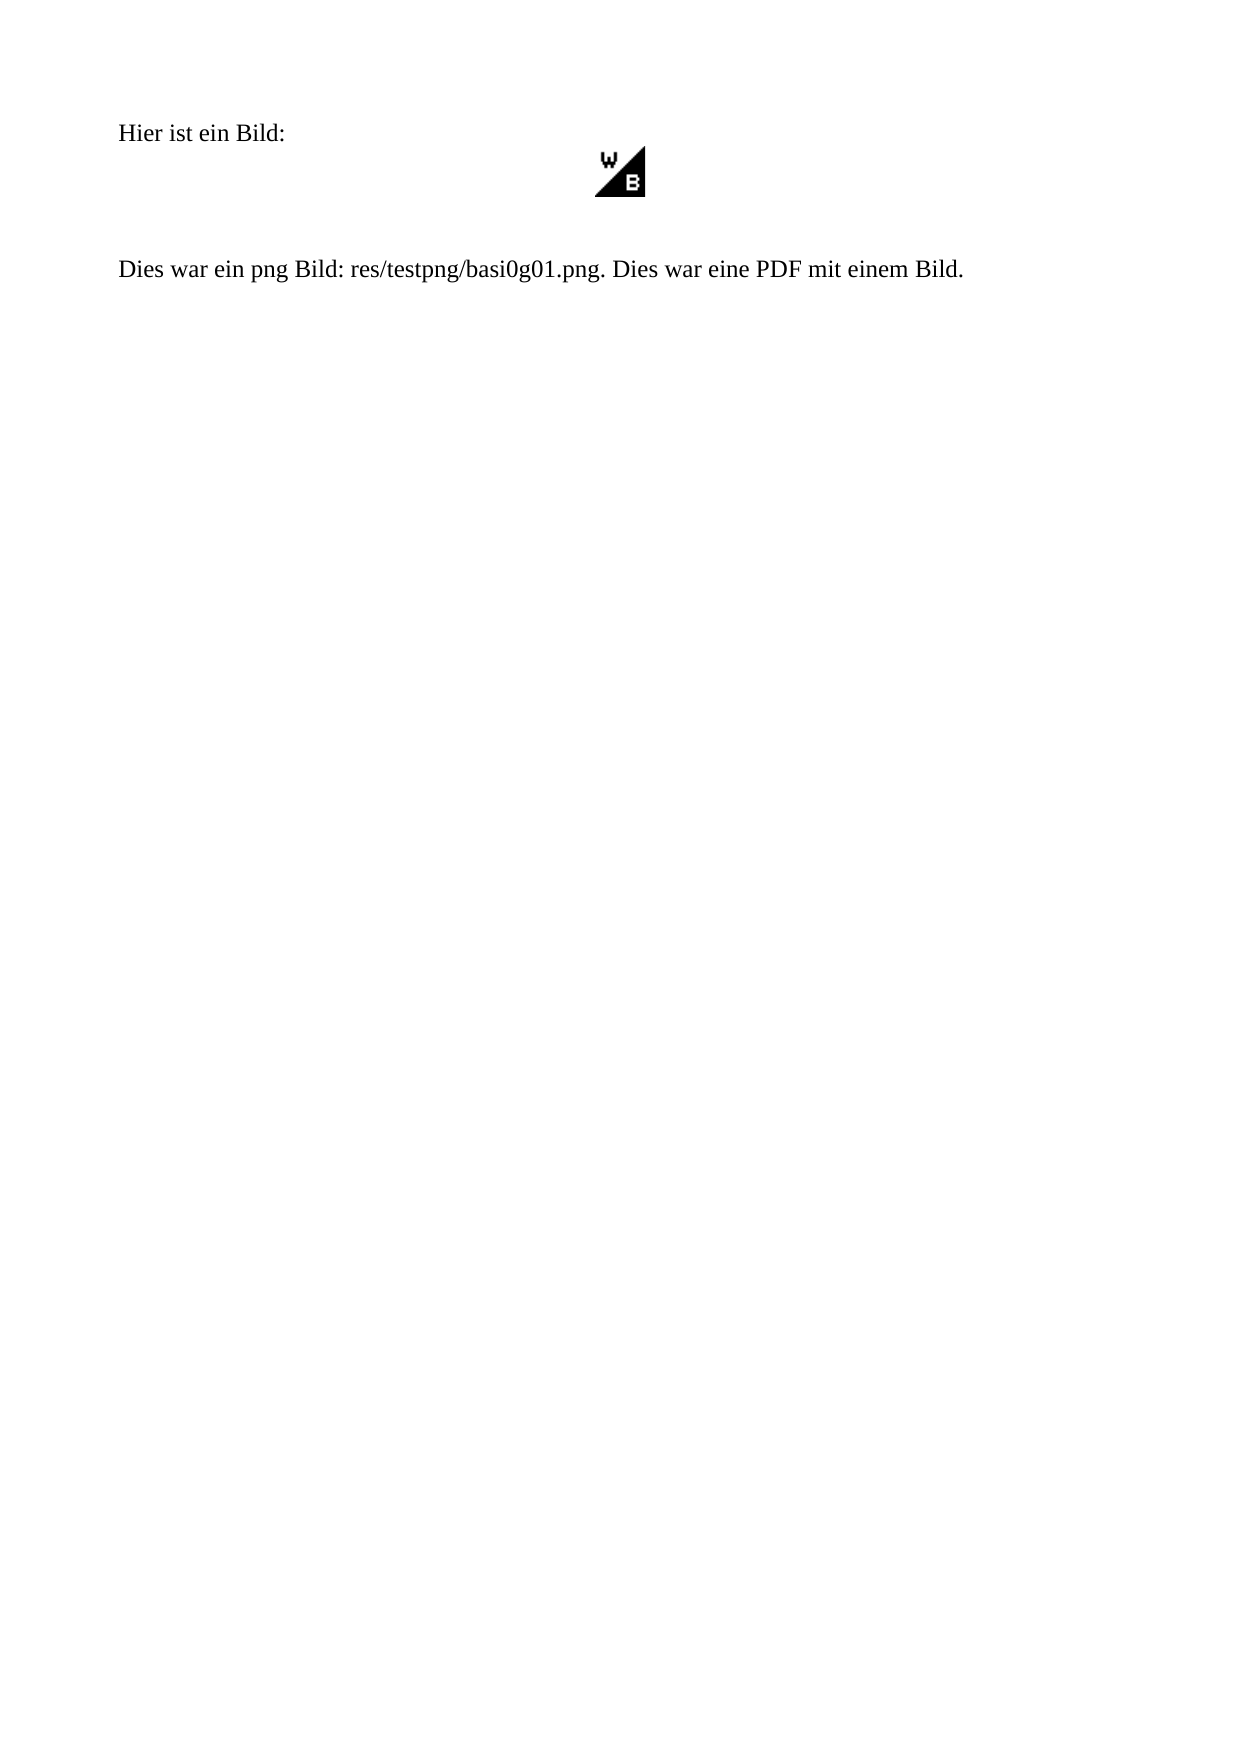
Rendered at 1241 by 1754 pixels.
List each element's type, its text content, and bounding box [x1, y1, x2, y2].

picture [595, 146, 646, 197]
text Hier ist ein Bild: [118, 118, 1122, 147]
text Dies war ein png Bild: res/testpng/basi0g01.png. Dies war eine PDF mit einem Bild. [118, 254, 1122, 283]
